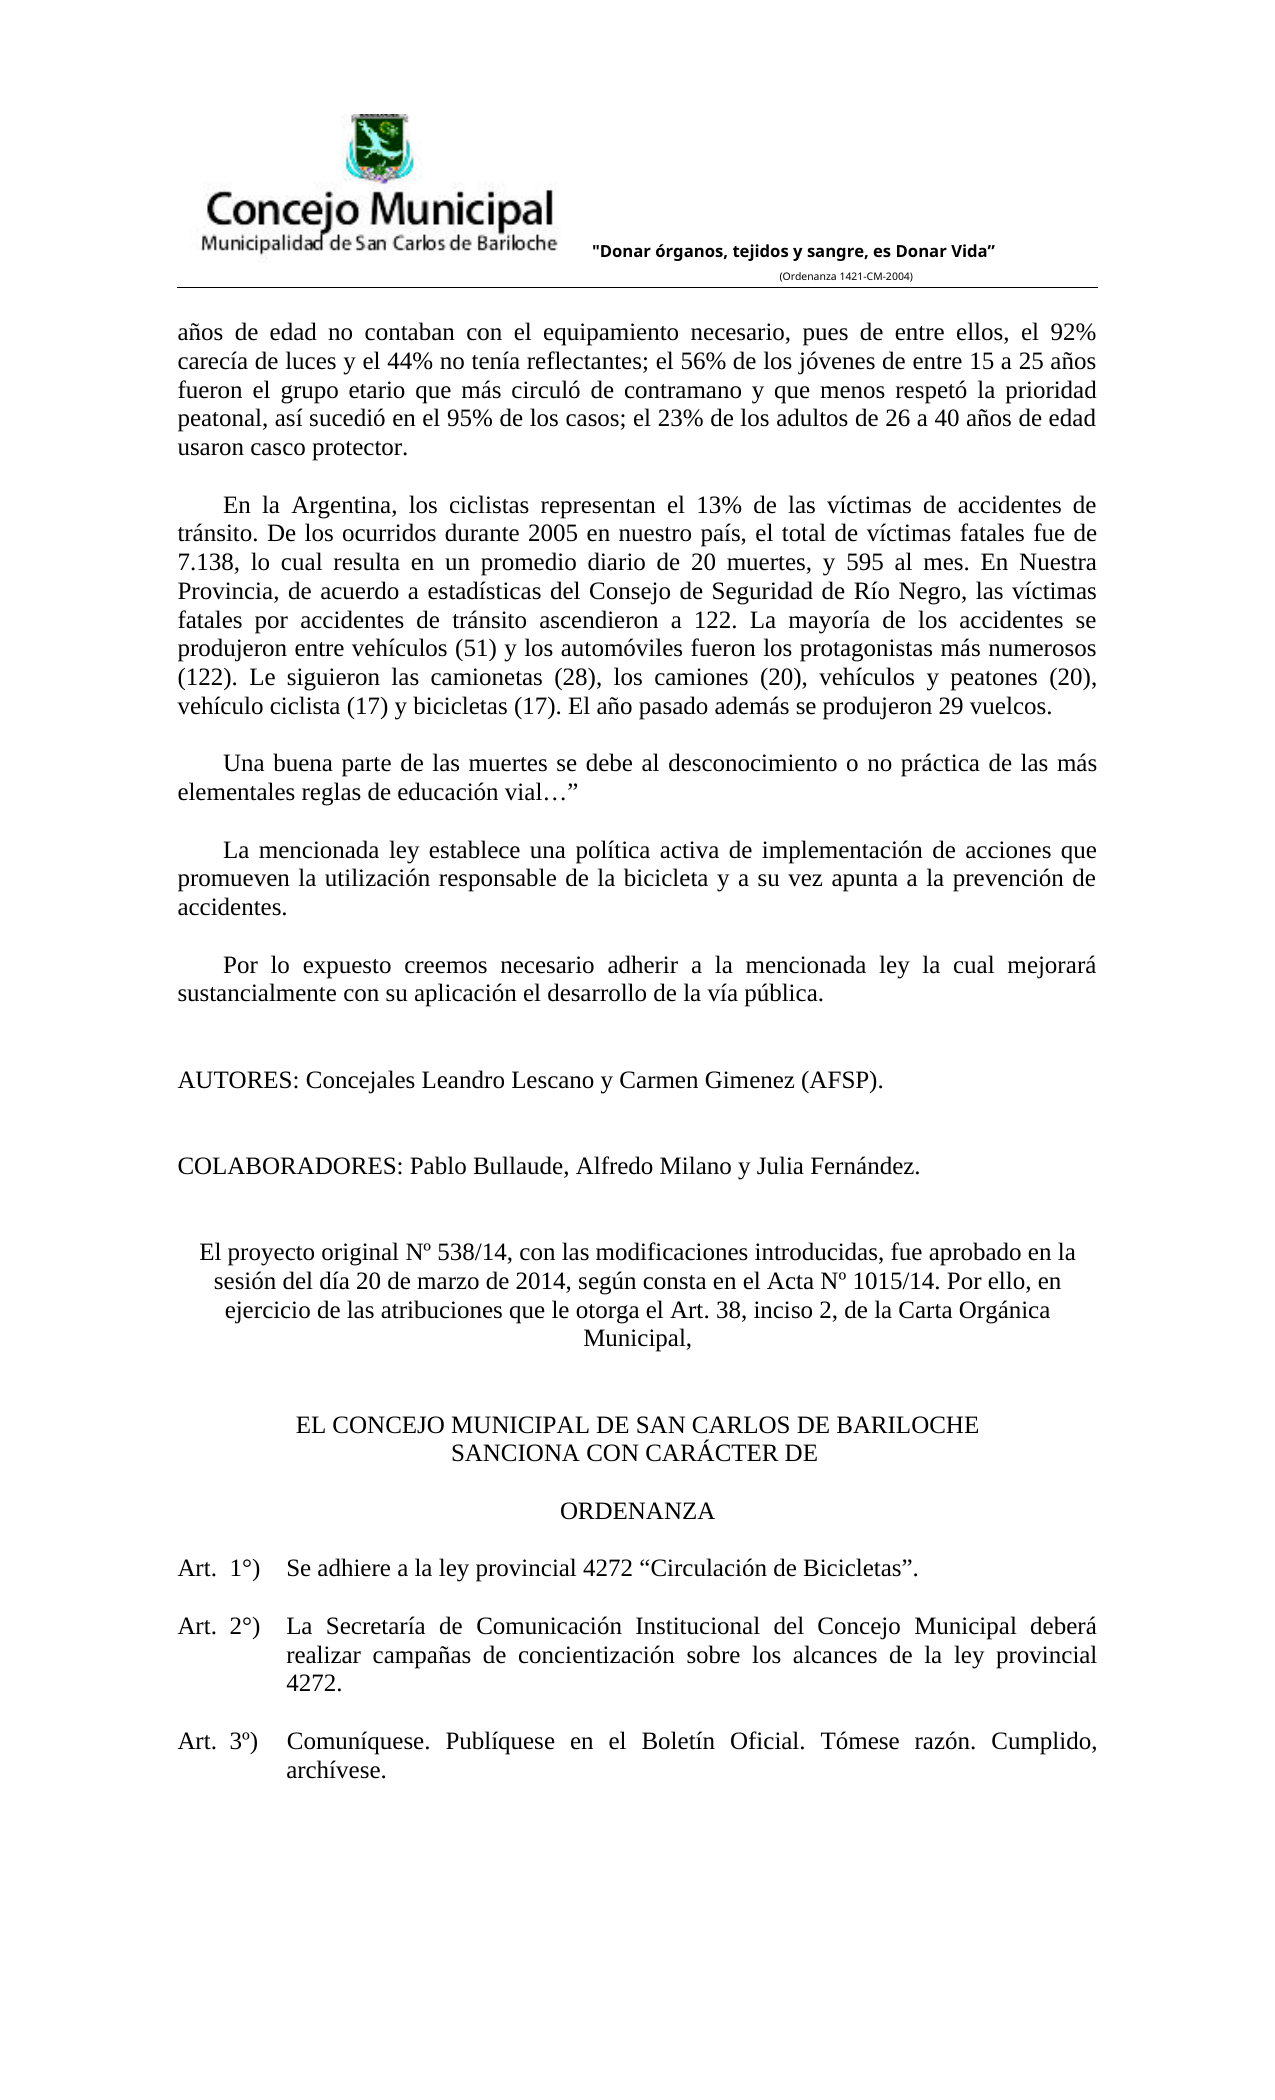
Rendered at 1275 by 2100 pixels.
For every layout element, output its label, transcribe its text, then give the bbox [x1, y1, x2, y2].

table_cell Comuníquese. Publíquese en el Boletín Oficial. Tómese razón. Cumplido, archívese. [279, 1726, 1105, 1812]
text ORDENANZA [177, 1496, 1098, 1525]
text Una buena parte de las muertes se debe al desconocimiento o no práctica de las más elementales reglas de educación vial…” [177, 748, 1098, 806]
text COLABORADORES: Pablo Bullaude, Alfredo Milano y Julia Fernández. [177, 1151, 1098, 1180]
text Por lo expuesto creemos necesario adherir a la mencionada ley la cual mejorará sustancialmente con su aplicación el desarrollo de la vía pública. [177, 950, 1098, 1007]
text La mencionada ley establece una política activa de implementación de acciones que promueven la utilización responsable de la bicicleta y a su vez apunta a la prevención de accidentes. [177, 835, 1098, 921]
text EL CONCEJO MUNICIPAL DE SAN CARLOS DE BARILOCHE [177, 1410, 1098, 1438]
table_cell Art. 2°) [170, 1611, 279, 1726]
text SANCIONA CON CARÁCTER DE [177, 1438, 1098, 1467]
text En la Argentina, los ciclistas representan el 13% de las víctimas de accidentes de tránsito. De los ocurridos durante 2005 en nuestro país, el total de víctimas fatales fue de 7.138, lo cual resulta en un promedio diario de 20 muertes, y 595 al mes. En Nuestra Provincia, de acuerdo a estadísticas del Consejo de Seguridad de Río Negro, las víctimas fatales por accidentes de tránsito ascendieron a 122. La mayoría de los accidentes se produjeron entre vehículos (51) y los automóviles fueron los protagonistas más numerosos (122). Le siguieron las camionetas (28), los camiones (20), vehículos y peatones (20), vehículo ciclista (17) y bicicletas (17). El año pasado además se produjeron 29 vuelcos. [177, 490, 1098, 720]
table_cell La Secretaría de Comunicación Institucional del Concejo Municipal deberá realizar campañas de concientización sobre los alcances de la ley provincial 4272. [279, 1611, 1105, 1726]
table_header Art. 1°) [170, 1554, 279, 1611]
text El proyecto original Nº 538/14, con las modificaciones introducidas, fue aprobado en la sesión del día 20 de marzo de 2014, según consta en el Acta Nº 1015/14. Por ello, en ejercicio de las atribuciones que le otorga el Art. 38, inciso 2, de la Carta Orgánica Municipal, [177, 1237, 1098, 1352]
table_cell Art. 3º) [170, 1726, 279, 1812]
table_header Se adhiere a la ley provincial 4272 “Circulación de Bicicletas”. [279, 1554, 1105, 1611]
text AUTORES: Concejales Leandro Lescano y Carmen Gimenez (AFSP). [177, 1065, 1098, 1093]
picture [177, 114, 589, 264]
text años de edad no contaban con el equipamiento necesario, pues de entre ellos, el 92% carecía de luces y el 44% no tenía reflectantes; el 56% de los jóvenes de entre 15 a 25 años fueron el grupo etario que más circuló de contramano y que menos respetó la prioridad peatonal, así sucedió en el 95% de los casos; el 23% de los adultos de 26 a 40 años de edad usaron casco protector. [177, 317, 1098, 461]
